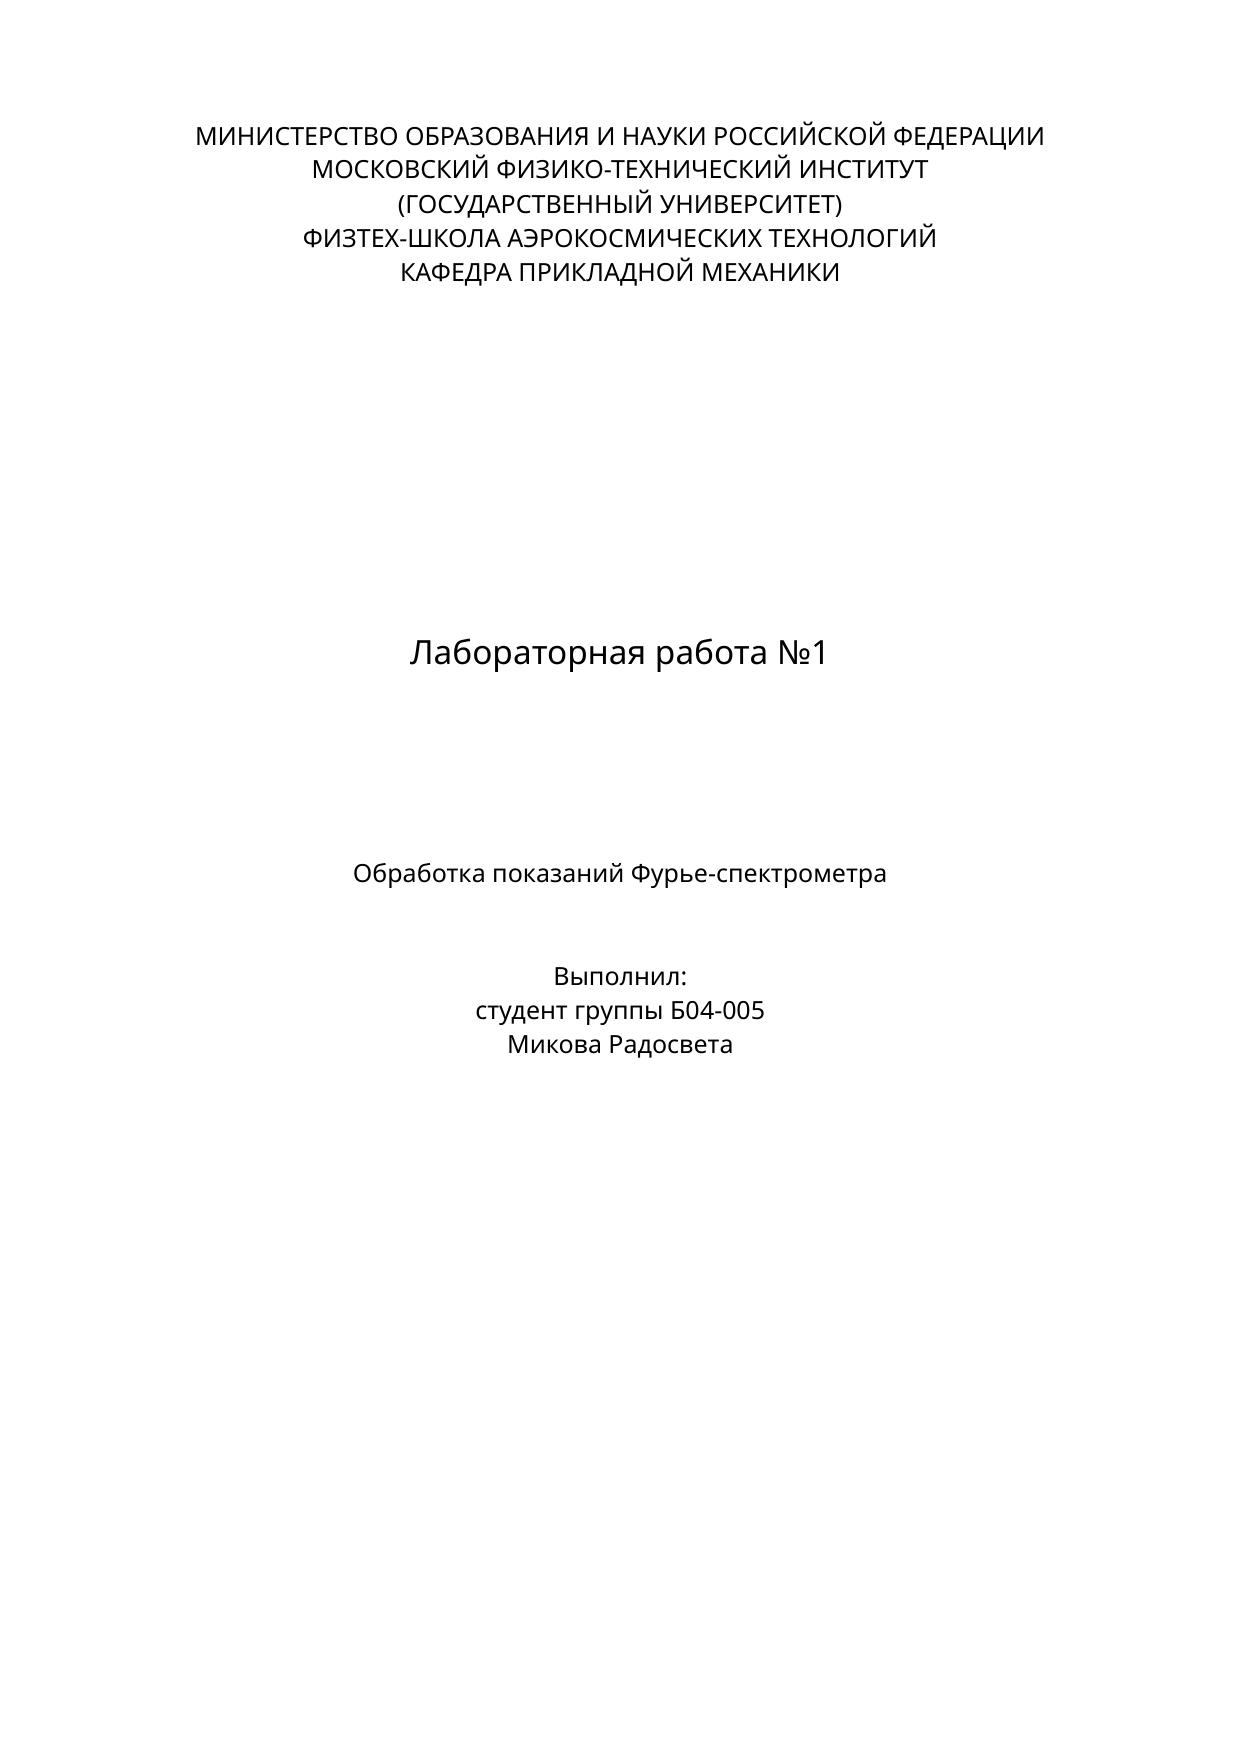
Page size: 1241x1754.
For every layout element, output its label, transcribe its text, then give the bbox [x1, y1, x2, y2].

text КАФЕДРА ПРИКЛАДНОЙ МЕХАНИКИ [118, 254, 1122, 288]
text МОСКОВСКИЙ ФИЗИКО-ТЕХНИЧЕСКИЙ ИНСТИТУТ [118, 152, 1122, 186]
text Обработка показаний Фурье-спектрометра [118, 856, 1122, 890]
text ФИЗТЕХ-ШКОЛА АЭРОКОСМИЧЕСКИХ ТЕХНОЛОГИЙ [118, 220, 1122, 254]
text студент группы Б04-005 [118, 992, 1122, 1026]
text Лабораторная работа №1 [118, 629, 1122, 674]
text Выполнил: [118, 958, 1122, 992]
text Микова Радосвета [118, 1026, 1122, 1061]
subtitle МИНИСТЕРСТВО ОБРАЗОВАНИЯ И НАУКИ РОССИЙСКОЙ ФЕДЕРАЦИИ [118, 118, 1122, 152]
text (ГОСУДАРСТВЕННЫЙ УНИВЕРСИТЕТ) [118, 186, 1122, 220]
